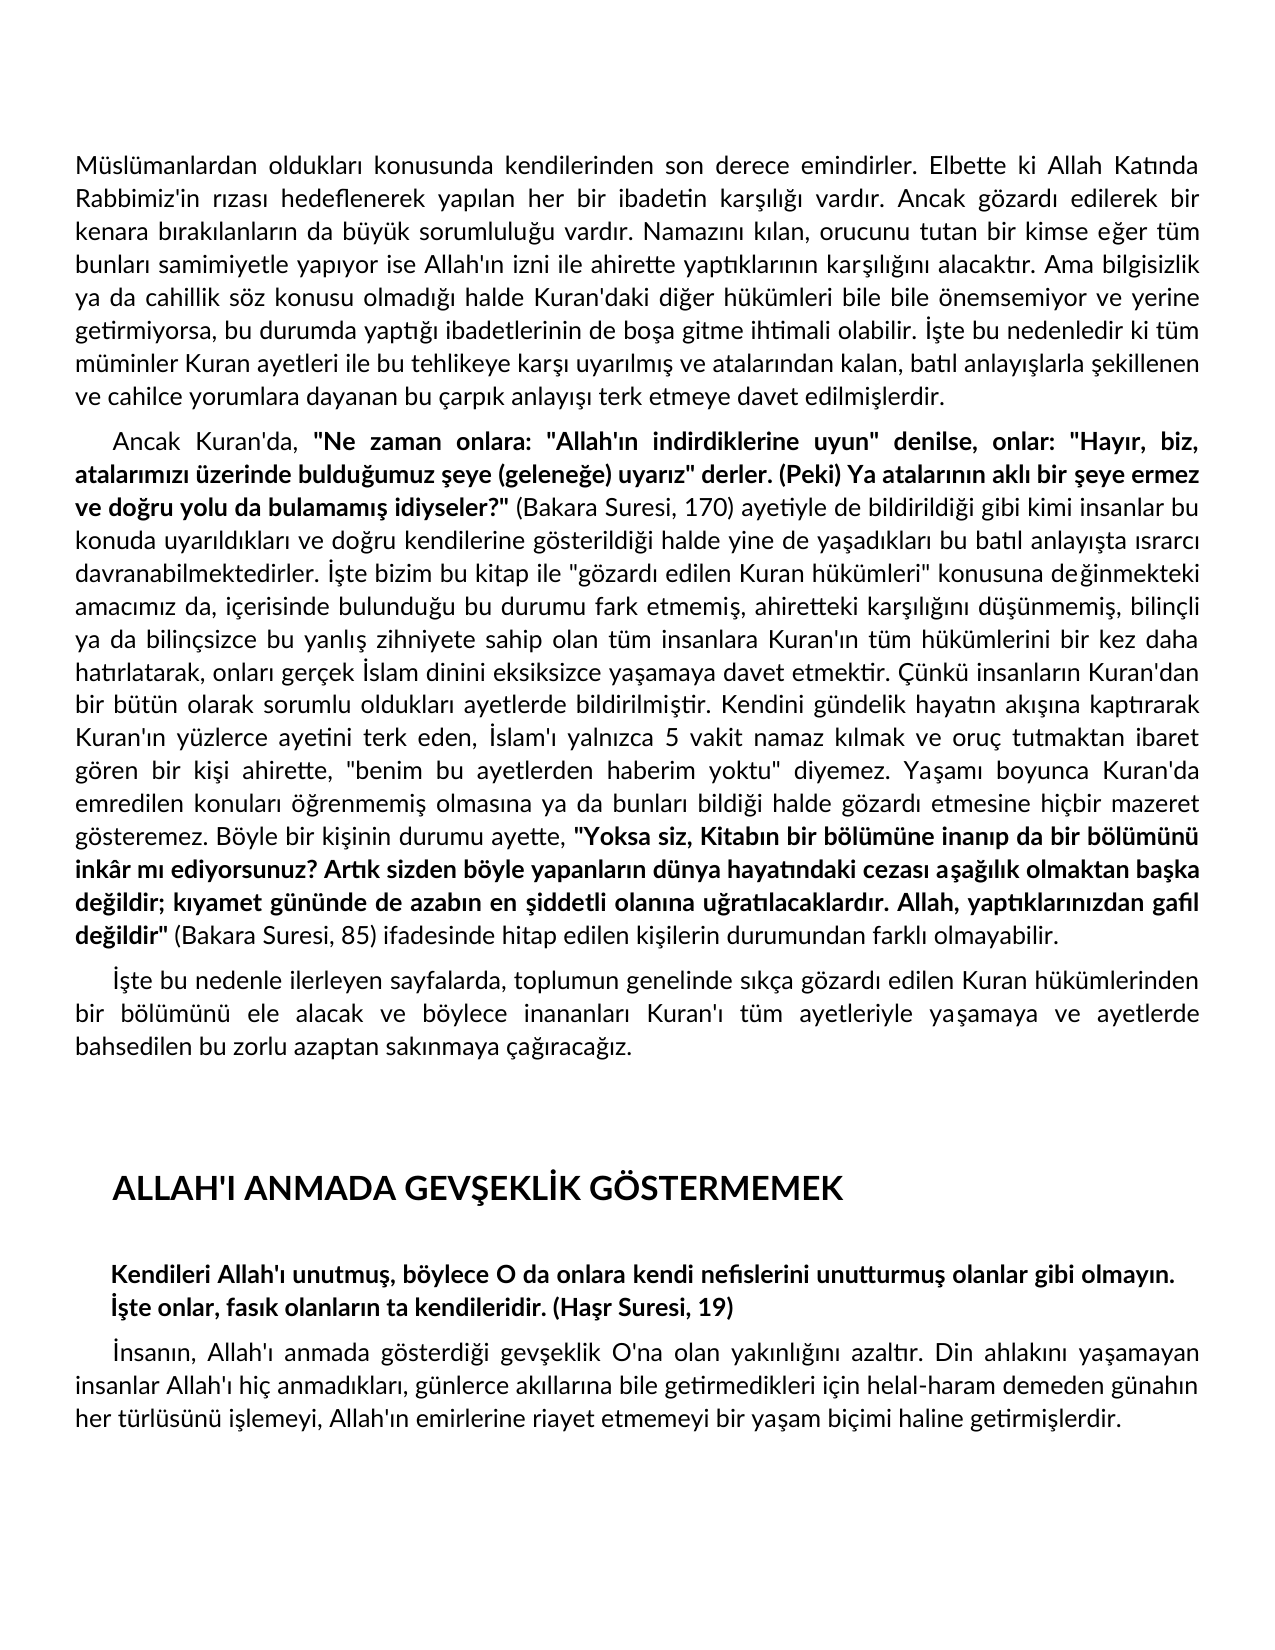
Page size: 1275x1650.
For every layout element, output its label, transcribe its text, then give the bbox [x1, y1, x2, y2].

text İnsanın, Allah'ı anmada gösterdiği gevşeklik O'na olan yakınlığını azaltır. Din ahlakını yaşamayan insanlar Allah'ı hiç anmadıkları, günlerce akıllarına bile getirmedikleri için helal-haram demeden günahın her türlüsünü işlemeyi, Allah'ın emirlerine riayet etmemeyi bir yaşam biçimi haline getirmişlerdir. [75, 1337, 1200, 1433]
text Kendileri Allah'ı unutmuş, böylece O da onlara kendi nefislerini unutturmuş olanlar gibi olmayın. İşte onlar, fasık olanların ta kendileridir. (Haşr Suresi, 19) [110, 1259, 1178, 1322]
text Ancak Kuran'da, "Ne zaman onlara: "Allah'ın indirdiklerine uyun" denilse, onlar: "Hayır, biz, atalarımızı üzerinde bulduğumuz şeye (geleneğe) uyarız" derler. (Peki) Ya atalarının aklı bir şeye ermez ve doğru yolu da bulamamış idiyseler?" (Bakara Suresi, 170) ayetiyle de bildirildiği gibi kimi insanlar bu konuda uyarıldıkları ve doğru kendilerine gösterildiği halde yine de yaşadıkları bu batıl anlayışta ısrarcı davranabilmektedirler. İşte bizim bu kitap ile "gözardı edilen Kuran hükümleri" konusuna değinmekteki amacımız da, içerisinde bulunduğu bu durumu fark etmemiş, ahiretteki karşılığını düşünmemiş, bilinçli ya da bilinçsizce bu yanlış zihniyete sahip olan tüm insanlara Kuran'ın tüm hükümlerini bir kez daha hatırlatarak, onları gerçek İslam dinini eksiksizce yaşamaya davet etmektir. Çünkü insanların Kuran'dan bir bütün olarak sorumlu oldukları ayetlerde bildirilmiştir. Kendini gündelik hayatın akışına kaptırarak Kuran'ın yüzlerce ayetini terk eden, İslam'ı yalnızca 5 vakit namaz kılmak ve oruç tutmaktan ibaret gören bir kişi ahirette, "benim bu ayetlerden haberim yoktu" diyemez. Yaşamı boyunca Kuran'da emredilen konuları öğrenmemiş olmasına ya da bunları bildiği halde gözardı etmesine hiçbir mazeret gösteremez. Böyle bir kişinin durumu ayette, "Yoksa siz, Kitabın bir bölümüne inanıp da bir bölümünü inkâr mı ediyorsunuz? Artık sizden böyle yapanların dünya hayatındaki cezası aşağılık olmaktan başka değildir; kıyamet gününde de azabın en şiddetli olanına uğratılacaklardır. Allah, yaptıklarınızdan gafil değildir" (Bakara Suresi, 85) ifadesinde hitap edilen kişilerin durumundan farklı olmayabilir. [75, 426, 1200, 949]
subtitle ALLAH'I ANMADA GEVŞEKLİK GÖSTERMEMEK [112, 1167, 1200, 1207]
text Müslümanlardan oldukları konusunda kendilerinden son derece emindirler. Elbette ki Allah Katında Rabbimiz'in rızası hedeflenerek yapılan her bir ibadetin karşılığı vardır. Ancak gözardı edilerek bir kenara bırakılanların da büyük sorumluluğu vardır. Namazını kılan, orucunu tutan bir kimse eğer tüm bunları samimiyetle yapıyor ise Allah'ın izni ile ahirette yaptıklarının karşılığını alacaktır. Ama bilgisizlik ya da cahillik söz konusu olmadığı halde Kuran'daki diğer hükümleri bile bile önemsemiyor ve yerine getirmiyorsa, bu durumda yaptığı ibadetlerinin de boşa gitme ihtimali olabilir. İşte bu nedenledir ki tüm müminler Kuran ayetleri ile bu tehlikeye karşı uyarılmış ve atalarından kalan, batıl anlayışlarla şekillenen ve cahilce yorumlara dayanan bu çarpık anlayışı terk etmeye davet edilmişlerdir. [75, 150, 1200, 410]
text İşte bu nedenle ilerleyen sayfalarda, toplumun genelinde sıkça gözardı edilen Kuran hükümlerinden bir bölümünü ele alacak ve böylece inananları Kuran'ı tüm ayetleriyle yaşamaya ve ayetlerde bahsedilen bu zorlu azaptan sakınmaya çağıracağız. [75, 965, 1200, 1061]
